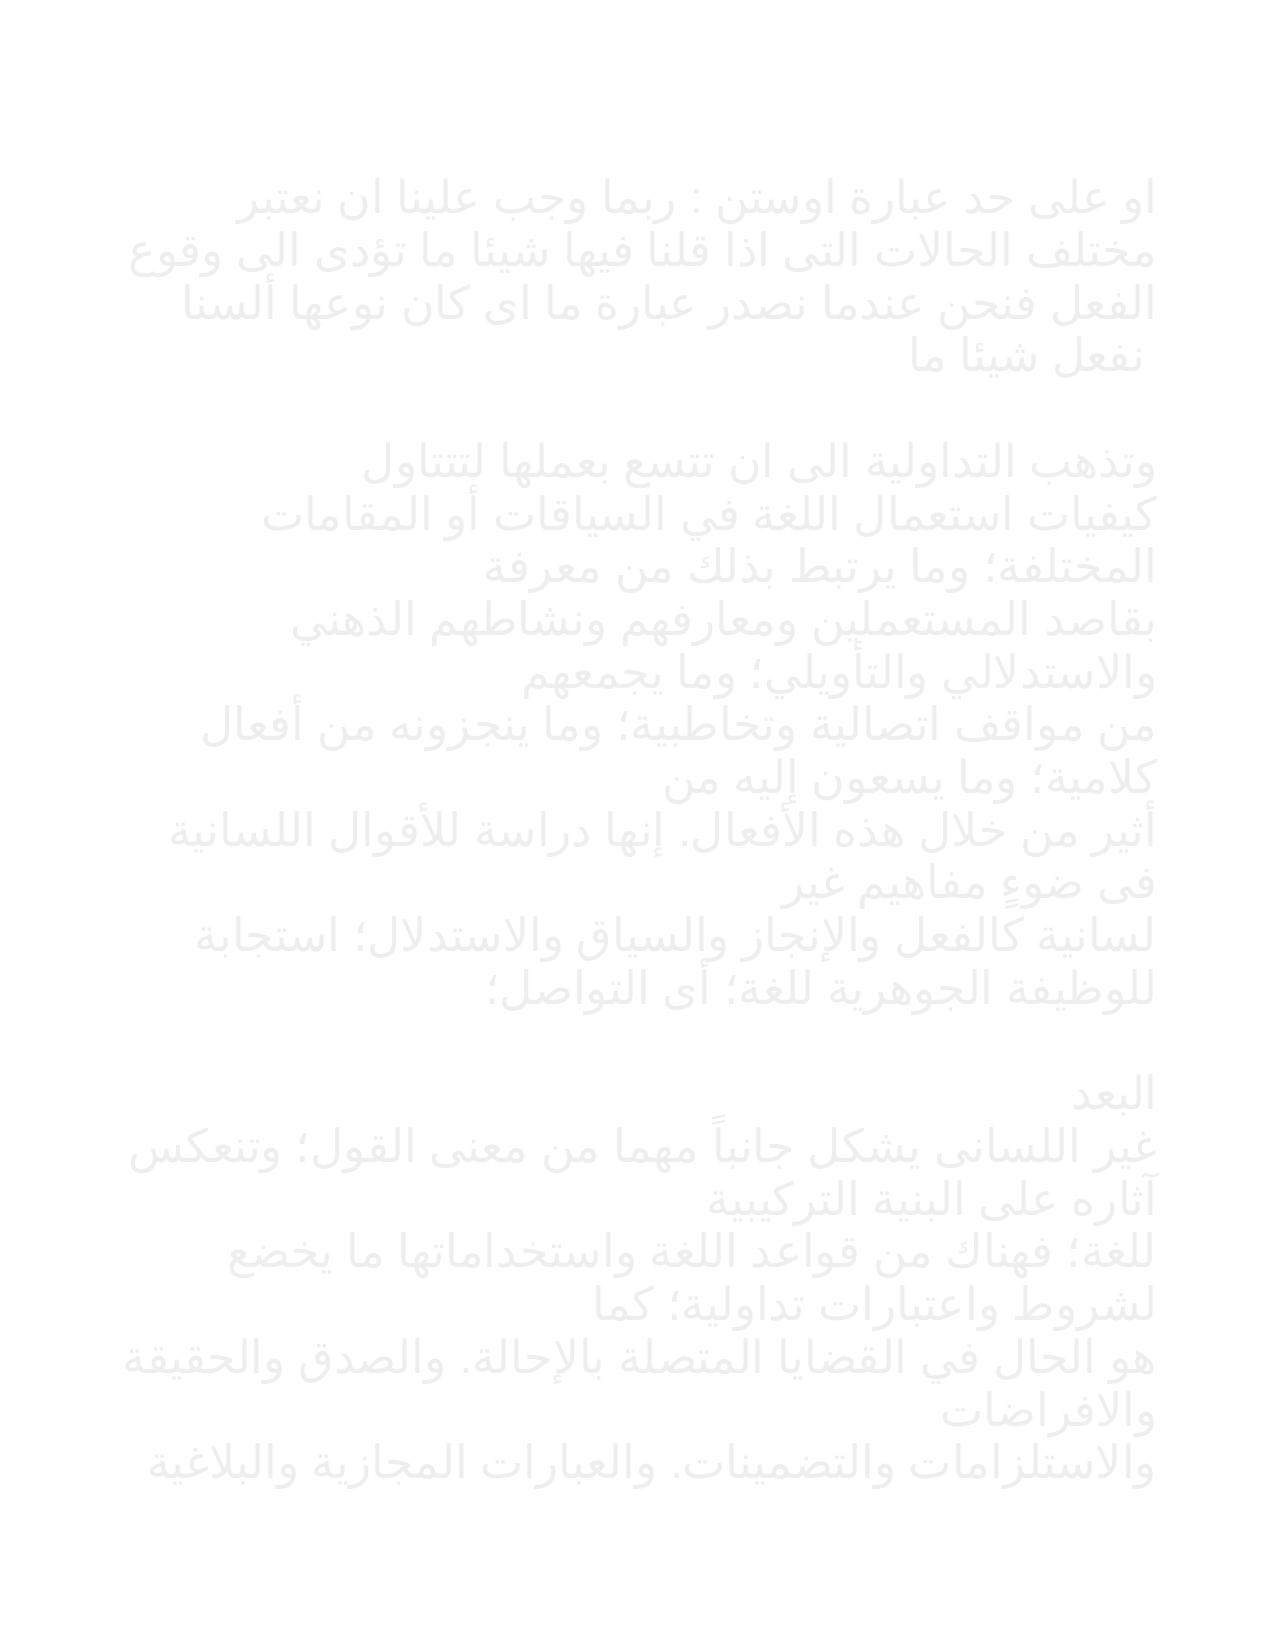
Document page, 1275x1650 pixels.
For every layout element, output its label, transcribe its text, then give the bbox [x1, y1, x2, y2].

text البعد غير اللسانى يشكل جانباً مهما من معنى القول؛ وتنعكس آثاره على البنية التركيبية للغة؛ فهناك من قواعد اللغة واستخداماتها ما يخضع لشروط واعتبارات تداولية؛ كما هو الحال في القضايا المتصلة بالإحالة. والصدق والحقيقة والافراضات والاستلزامات والتضمينات. والعبارات المجازية والبلاغية [118, 1067, 1157, 1488]
text وتذهب التداولية الى ان تتسع بعملها لتتتاول كيفيات استعمال اللغة في السياقات أو المقامات المختلفة؛ وما يرتبط بذلك من معرفة بقاصد المستعملين ومعارفهم ونشاطهم الذهني والاستدلالي والتأويلي؛ وما يجمعهم من مواقف اتصالية وتخاطبية؛ وما ينجزونه من أفعال كلامية؛ وما يسعون إليه من أثير من خلال هذه الأفعال. إنها دراسة للأقوال اللسانية فى ضوءٍ مفاهيم غير لسانية كالفعل والإنجاز والسياق والاستدلال؛ استجابة للوظيفة الجوهرية للغة؛ أى التواصل؛ [118, 434, 1157, 1014]
text او على حد عبارة اوستن : ربما وجب علينا ان نعتبر مختلف الحالات التى اذا قلنا فيها شيئا ما تؤدى الى وقوع الفعل فنحن عندما نصدر عبارة ما اى كان نوعها ألسنا نفعل شيئا ما [118, 171, 1157, 382]
